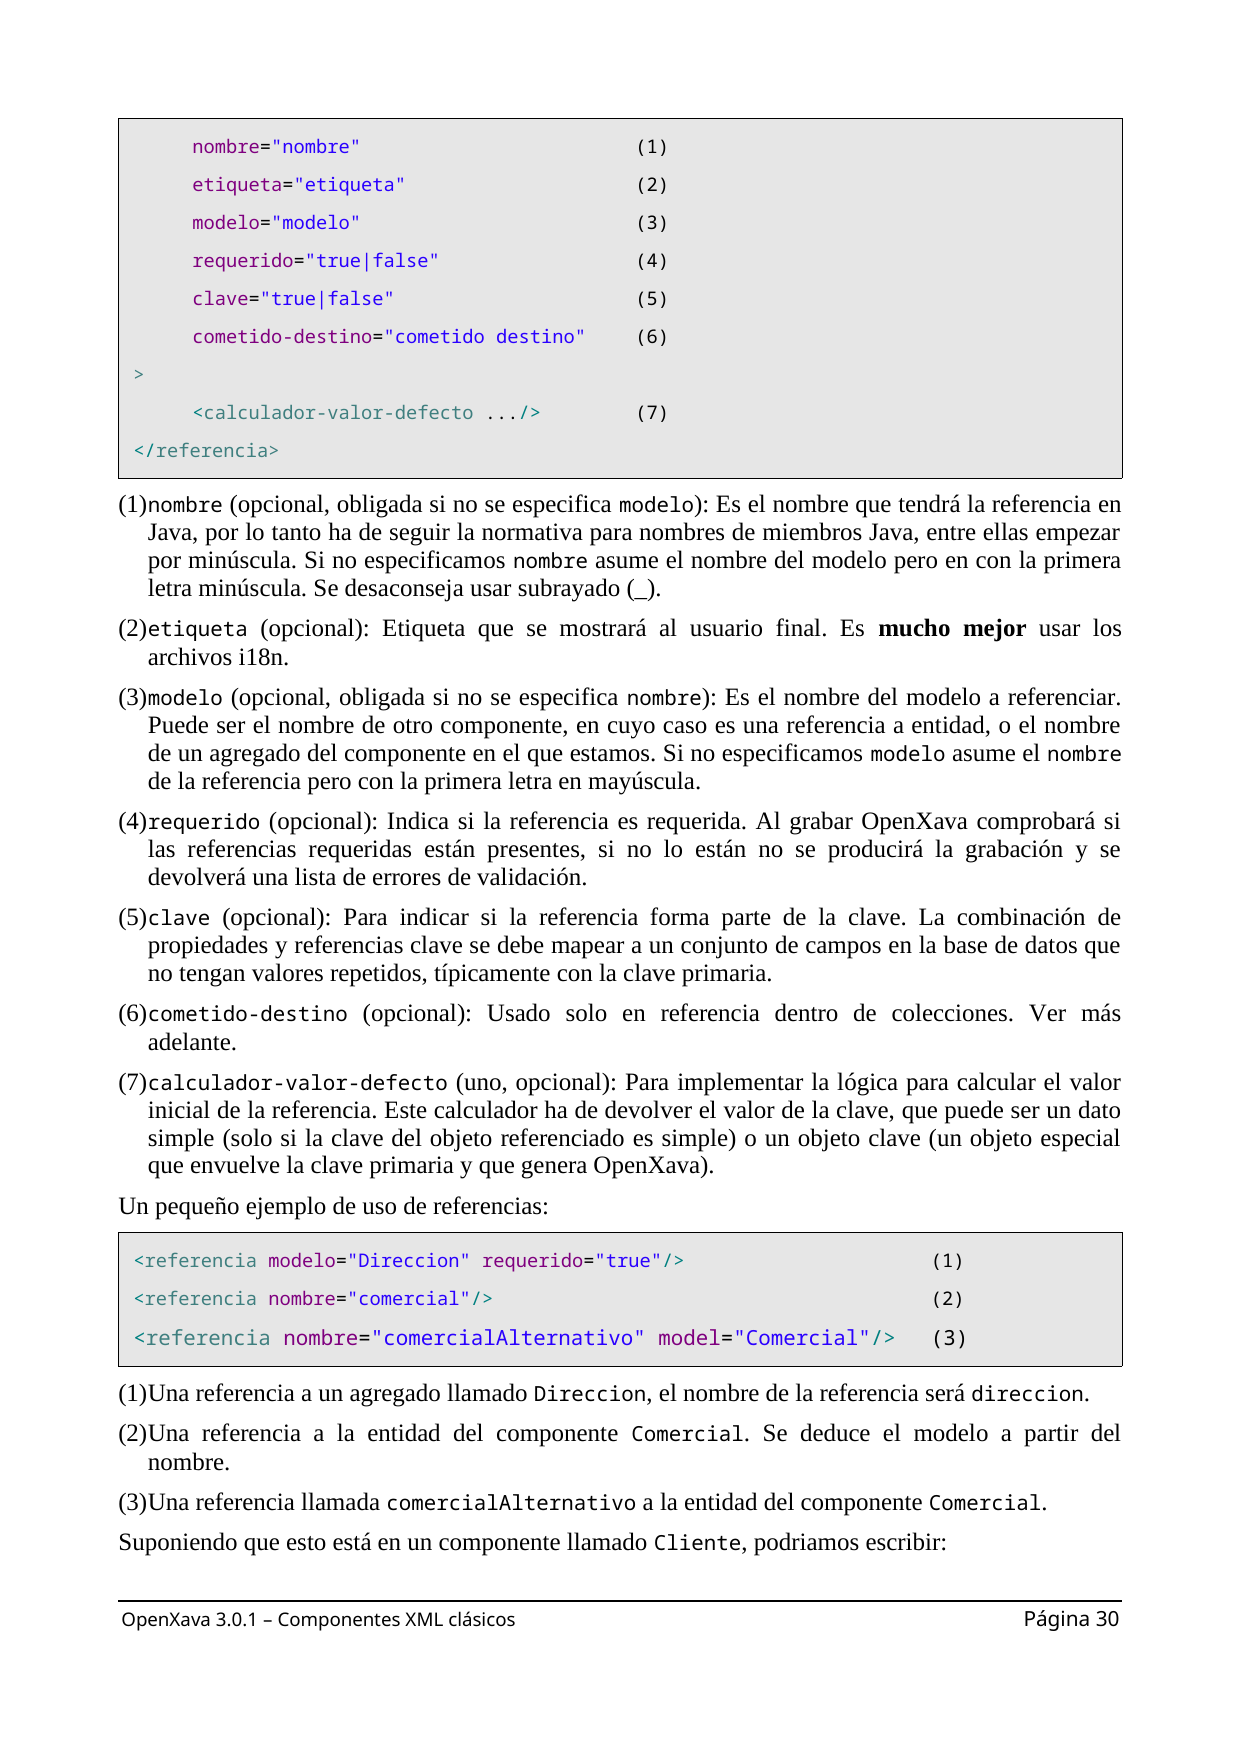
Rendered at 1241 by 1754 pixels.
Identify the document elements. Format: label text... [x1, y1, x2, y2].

list etiqueta (opcional): Etiqueta que se mostrará al usuario final. Es mucho mejor usar los archivos i18n. [118, 614, 1122, 670]
list clave (opcional): Para indicar si la referencia forma parte de la clave. La combinación de propiedades y referencias clave se debe mapear a un conjunto de campos en la base de datos que no tengan valores repetidos, típicamente con la clave primaria. [118, 903, 1122, 987]
list calculador-valor-defecto (uno, opcional): Para implementar la lógica para calcular el valor inicial de la referencia. Este calculador ha de devolver el valor de la clave, que puede ser un dato simple (solo si la clave del objeto referenciado es simple) o un objeto clave (un objeto especial que envuelve la clave primaria y que genera OpenXava). [118, 1068, 1122, 1179]
list modelo (opcional, obligada si no se especifica nombre): Es el nombre del modelo a referenciar. Puede ser el nombre de otro componente, en cuyo caso es una referencia a entidad, o el nombre de un agregado del componente en el que estamos. Si no especificamos modelo asume el nombre de la referencia pero con la primera letra en mayúscula. [118, 683, 1122, 795]
text etiqueta="etiqueta" (2) [119, 156, 1122, 194]
text nombre="nombre" (1) [119, 119, 1122, 156]
text > [119, 346, 1122, 384]
text <referencia nombre="comercial"/> (2) [119, 1270, 1122, 1308]
text Un pequeño ejemplo de uso de referencias: [118, 1192, 1122, 1219]
text cometido-destino="cometido destino" (6) [119, 308, 1122, 346]
list requerido (opcional): Indica si la referencia es requerida. Al grabar OpenXava comprobará si las referencias requeridas están presentes, si no lo están no se producirá la grabación y se devolverá una lista de errores de validación. [118, 807, 1122, 891]
list Una referencia a la entidad del componente Comercial. Se deduce el modelo a partir del nombre. [118, 1419, 1122, 1475]
text <calculador-valor-defecto .../> (7) [119, 384, 1122, 422]
list Una referencia llamada comercialAlternativo a la entidad del componente Comercial. [118, 1488, 1122, 1516]
text requerido="true|false" (4) [119, 232, 1122, 270]
text <referencia nombre="comercialAlternativo" model="Comercial"/> (3) [119, 1308, 1122, 1366]
text <referencia modelo="Direccion" requerido="true"/> (1) [119, 1233, 1122, 1270]
list nombre (opcional, obligada si no se especifica modelo): Es el nombre que tendrá la referencia en Java, por lo tanto ha de seguir la normativa para nombres de miembros Java, entre ellas empezar por minúscula. Si no especificamos nombre asume el nombre del modelo pero en con la primera letra minúscula. Se desaconseja usar subrayado (_). [118, 490, 1122, 602]
text modelo="modelo" (3) [119, 194, 1122, 232]
text clave="true|false" (5) [119, 270, 1122, 308]
text Suponiendo que esto está en un componente llamado Cliente, podriamos escribir: [118, 1528, 1122, 1557]
text </referencia> [119, 422, 1122, 478]
list cometido-destino (opcional): Usado solo en referencia dentro de colecciones. Ver más adelante. [118, 999, 1122, 1056]
list Una referencia a un agregado llamado Direccion, el nombre de la referencia será direccion. [118, 1379, 1122, 1407]
